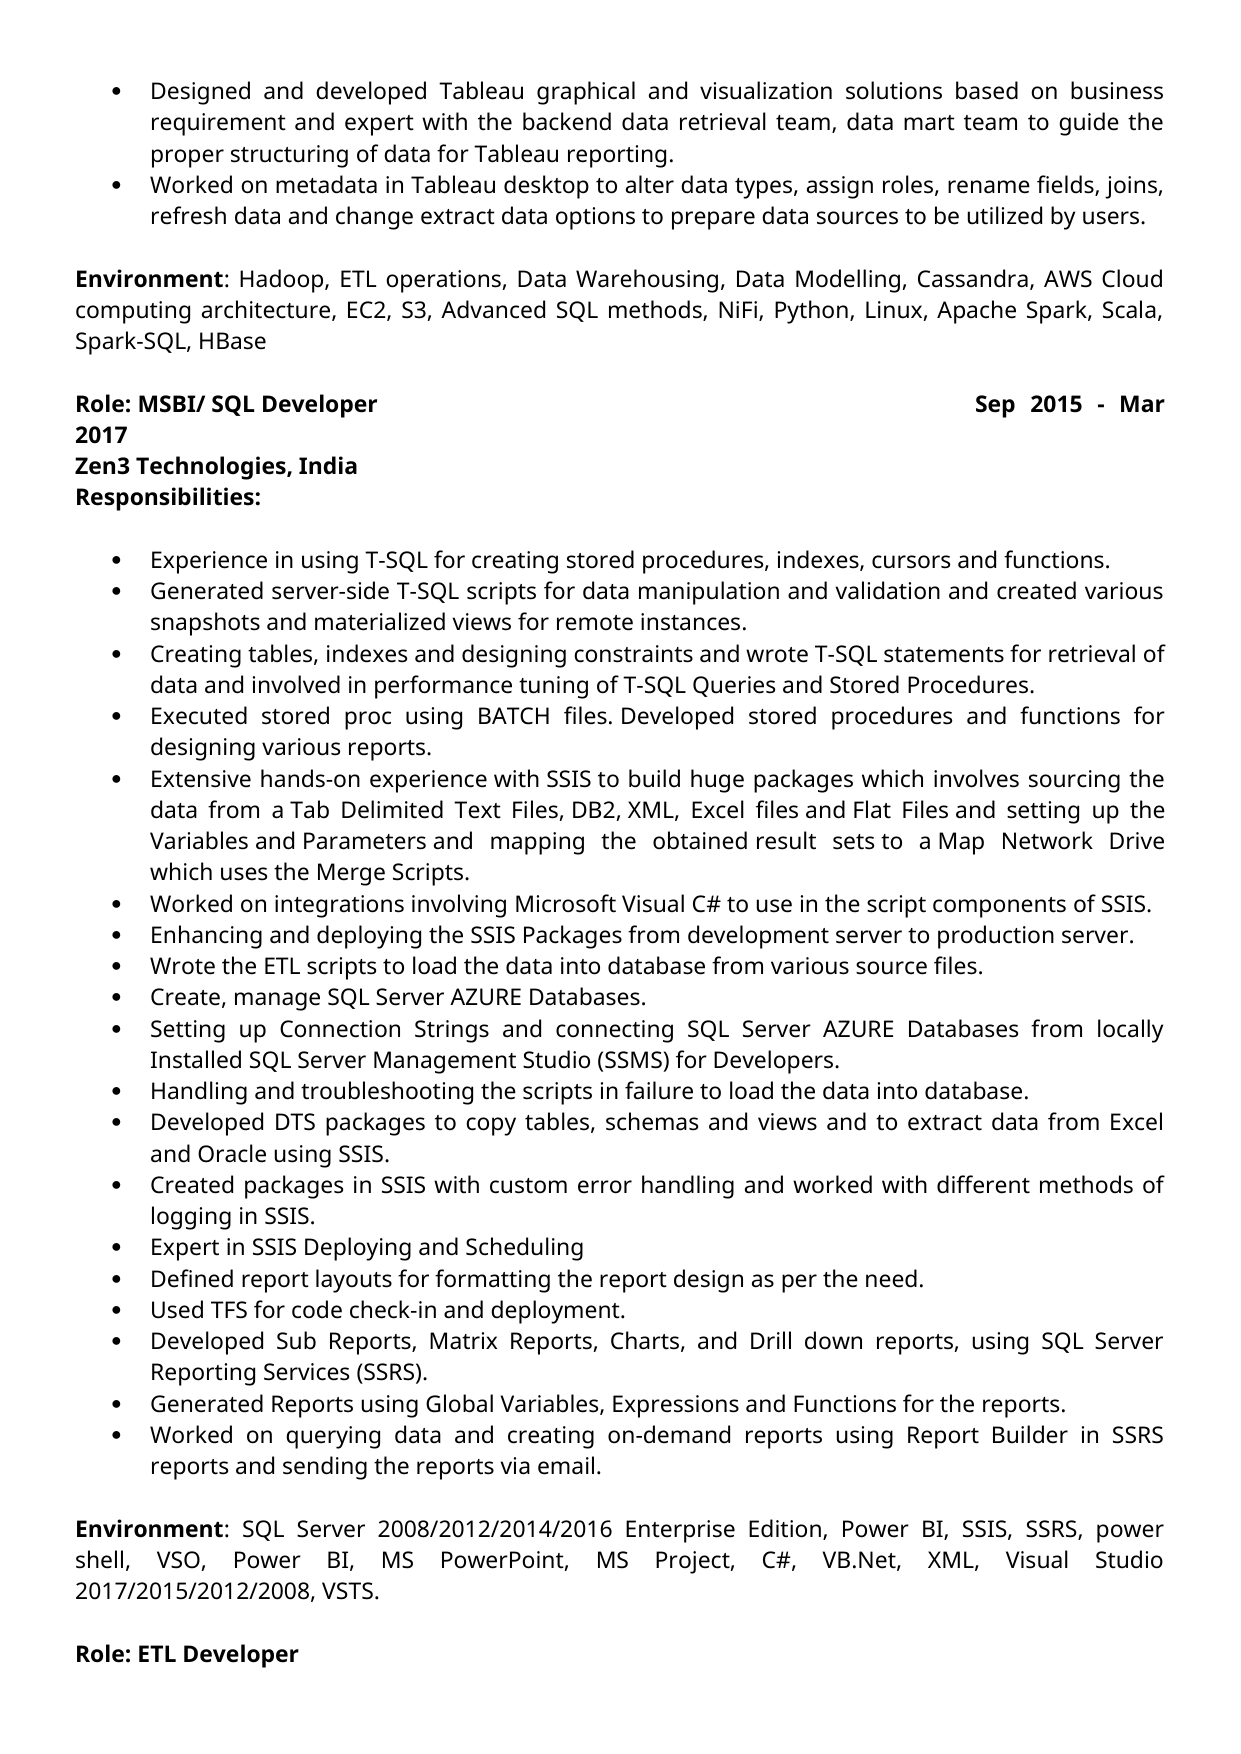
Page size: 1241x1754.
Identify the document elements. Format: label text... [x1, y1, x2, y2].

list Executed stored proc using BATCH files. Developed stored procedures and functions for designing various reports. [112, 700, 1165, 762]
list Created packages in SSIS with custom error handling and worked with different methods of logging in SSIS. [112, 1169, 1165, 1231]
list Experience in using T-SQL for creating stored procedures, indexes, cursors and functions. [112, 544, 1165, 575]
text Environment: Hadoop, ETL operations, Data Warehousing, Data Modelling, Cassandra, AWS Cloud computing architecture, EC2, S3, Advanced SQL methods, NiFi, Python, Linux, Apache Spark, Scala, Spark-SQL, HBase [75, 262, 1165, 356]
text Responsibilities: [75, 481, 1165, 512]
list Worked on integrations involving Microsoft Visual C# to use in the script components of SSIS. [112, 887, 1165, 919]
list Defined report layouts for formatting the report design as per the need. [112, 1262, 1165, 1294]
list Designed and developed Tableau graphical and visualization solutions based on business requirement and expert with the backend data retrieval team, data mart team to guide the proper structuring of data for Tableau reporting. [112, 75, 1165, 169]
list Enhancing and deploying the SSIS Packages from development server to production server. [112, 919, 1165, 950]
list Generated server-side T-SQL scripts for data manipulation and validation and created various snapshots and materialized views for remote instances. [112, 575, 1165, 637]
list Used TFS for code check-in and deployment. [112, 1294, 1165, 1325]
list Handling and troubleshooting the scripts in failure to load the data into database. [112, 1075, 1165, 1106]
list Worked on metadata in Tableau desktop to alter data types, assign roles, rename fields, joins, refresh data and change extract data options to prepare data sources to be utilized by users. [112, 169, 1165, 231]
list Extensive hands-on experience with SSIS to build huge packages which involves sourcing the data from a Tab Delimited Text Files, DB2, XML, Excel files and Flat Files and setting up the Variables and Parameters and mapping the obtained result sets to a Map Network Drive which uses the Merge Scripts. [112, 762, 1165, 887]
list Expert in SSIS Deploying and Scheduling [112, 1231, 1165, 1262]
list Create, manage SQL Server AZURE Databases. [112, 981, 1165, 1012]
text Zen3 Technologies, India [75, 450, 1165, 481]
list Setting up Connection Strings and connecting SQL Server AZURE Databases from locally Installed SQL Server Management Studio (SSMS) for Developers. [112, 1012, 1165, 1075]
list Developed Sub Reports, Matrix Reports, Charts, and Drill down reports, using SQL Server Reporting Services (SSRS). [112, 1325, 1165, 1387]
list Creating tables, indexes and designing constraints and wrote T-SQL statements for retrieval of data and involved in performance tuning of T-SQL Queries and Stored Procedures. [112, 637, 1165, 700]
list Worked on querying data and creating on-demand reports using Report Builder in SSRS reports and sending the reports via email. [112, 1419, 1165, 1481]
text Role: MSBI/ SQL Developer Sep 2015 - Mar 2017 [75, 387, 1165, 450]
text Role: ETL Developer [75, 1637, 1165, 1669]
list Generated Reports using Global Variables, Expressions and Functions for the reports. [112, 1387, 1165, 1419]
text Environment: SQL Server 2008/2012/2014/2016 Enterprise Edition, Power BI, SSIS, SSRS, power shell, VSO, Power BI, MS PowerPoint, MS Project, C#, VB.Net, XML, Visual Studio 2017/2015/2012/2008, VSTS. [75, 1512, 1165, 1606]
list Developed DTS packages to copy tables, schemas and views and to extract data from Excel and Oracle using SSIS. [112, 1106, 1165, 1169]
list Wrote the ETL scripts to load the data into database from various source files. [112, 950, 1165, 981]
